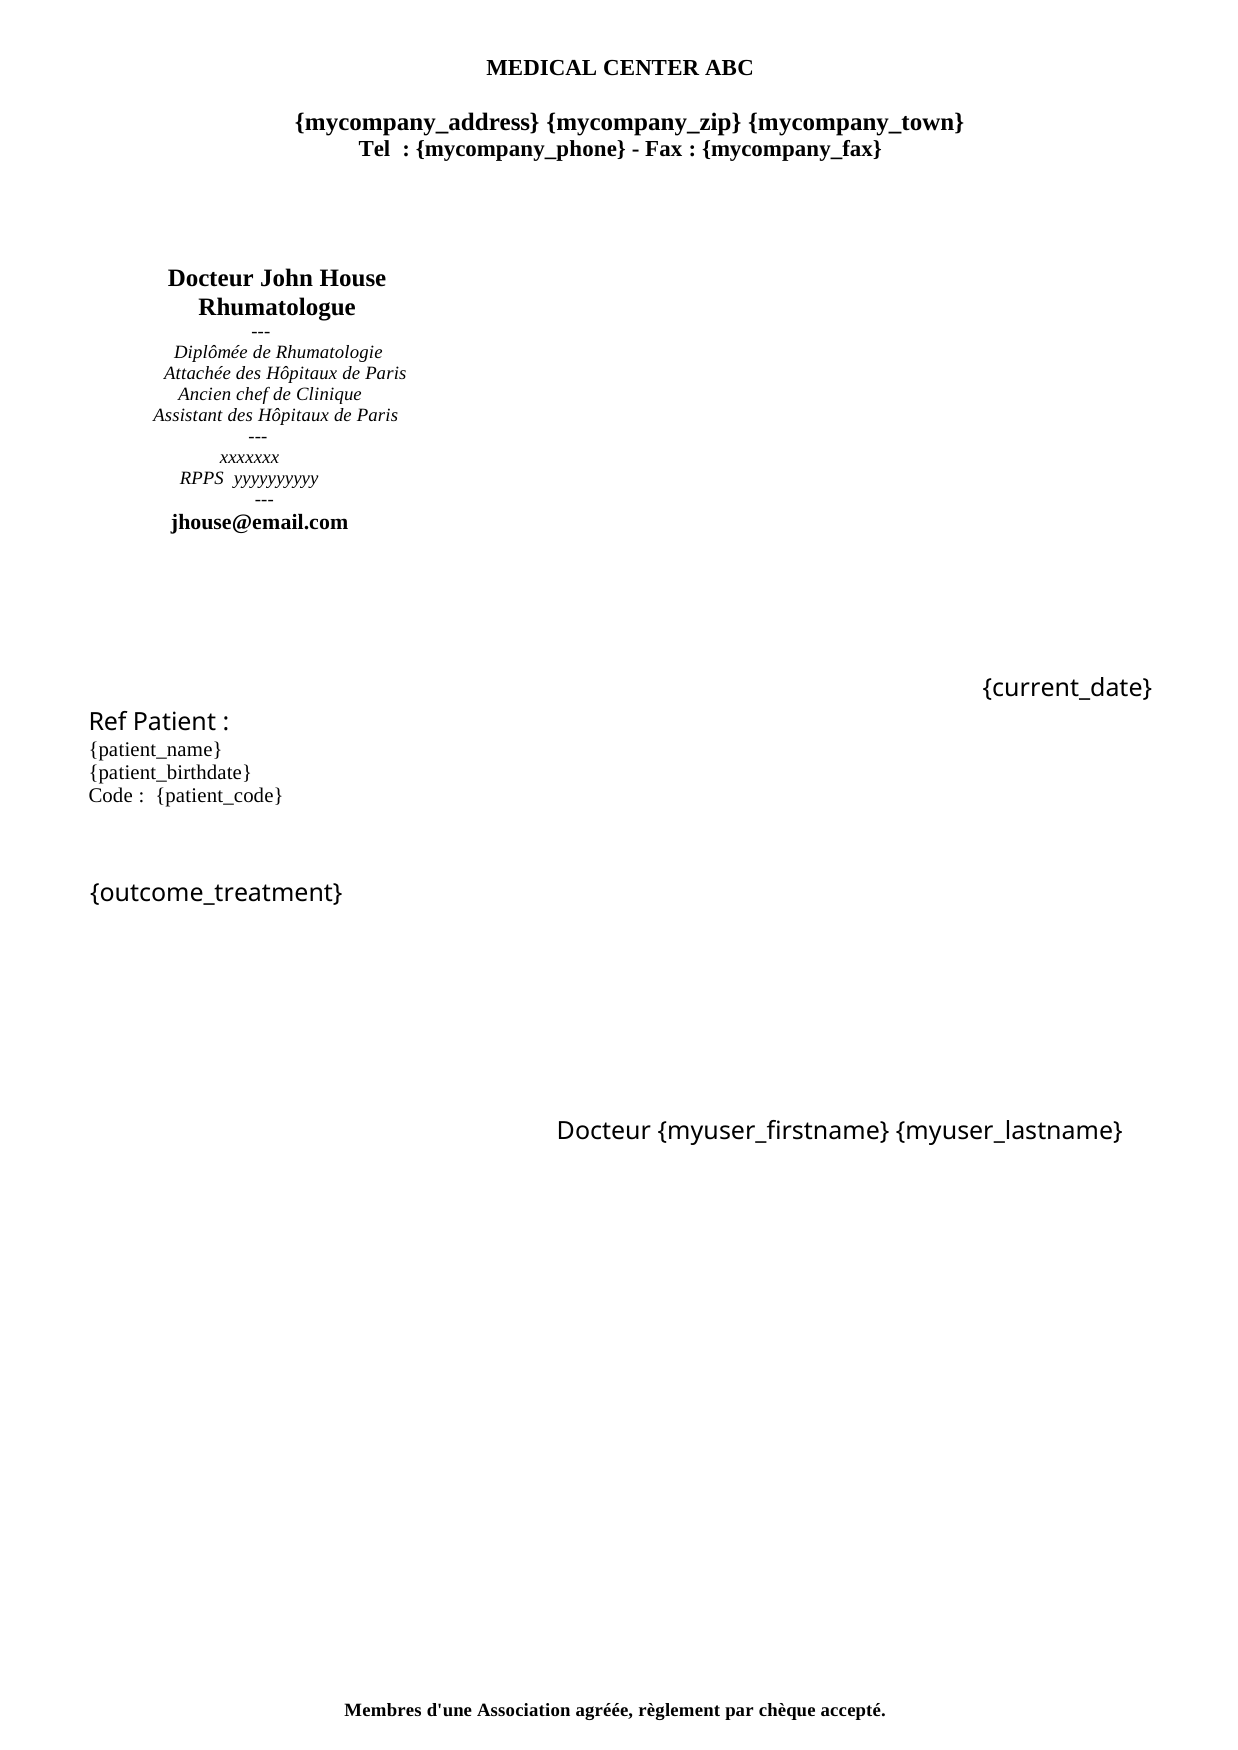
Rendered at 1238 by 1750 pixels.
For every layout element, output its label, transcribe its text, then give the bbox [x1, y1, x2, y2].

text {mycompany_address} {mycompany_zip} {mycompany_town} [90, 108, 1150, 136]
text {current_date} [90, 534, 1152, 704]
text {patient_name} [88, 738, 1153, 761]
text Tel : {mycompany_phone} - Fax : {mycompany_fax} [90, 136, 1150, 162]
text Docteur John House [90, 264, 1150, 292]
text --- [88, 320, 1107, 341]
text RPPS yyyyyyyyyy [90, 468, 1147, 489]
text {patient_birthdate} [88, 761, 1153, 784]
text Code : {patient_code} [88, 784, 1153, 807]
text --- [90, 489, 1147, 510]
text Rhumatologue [88, 292, 1107, 320]
text Ref Patient : [88, 704, 1152, 738]
text xxxxxxx [90, 447, 1147, 468]
text {outcome_treatment} [90, 875, 1150, 909]
text MEDICAL CENTER ABC [90, 55, 1150, 80]
text Docteur {myuser_firstname} {myuser_lastname} [90, 1045, 1150, 1147]
text Diplômée de Rhumatologie [90, 341, 1147, 362]
text --- [88, 426, 1153, 447]
text Attachée des Hôpitaux de Paris [90, 362, 1150, 383]
text Ancien chef de Clinique [90, 383, 1150, 404]
text Assistant des Hôpitaux de Paris [90, 404, 1150, 426]
text jhouse@email.com [88, 510, 1107, 534]
